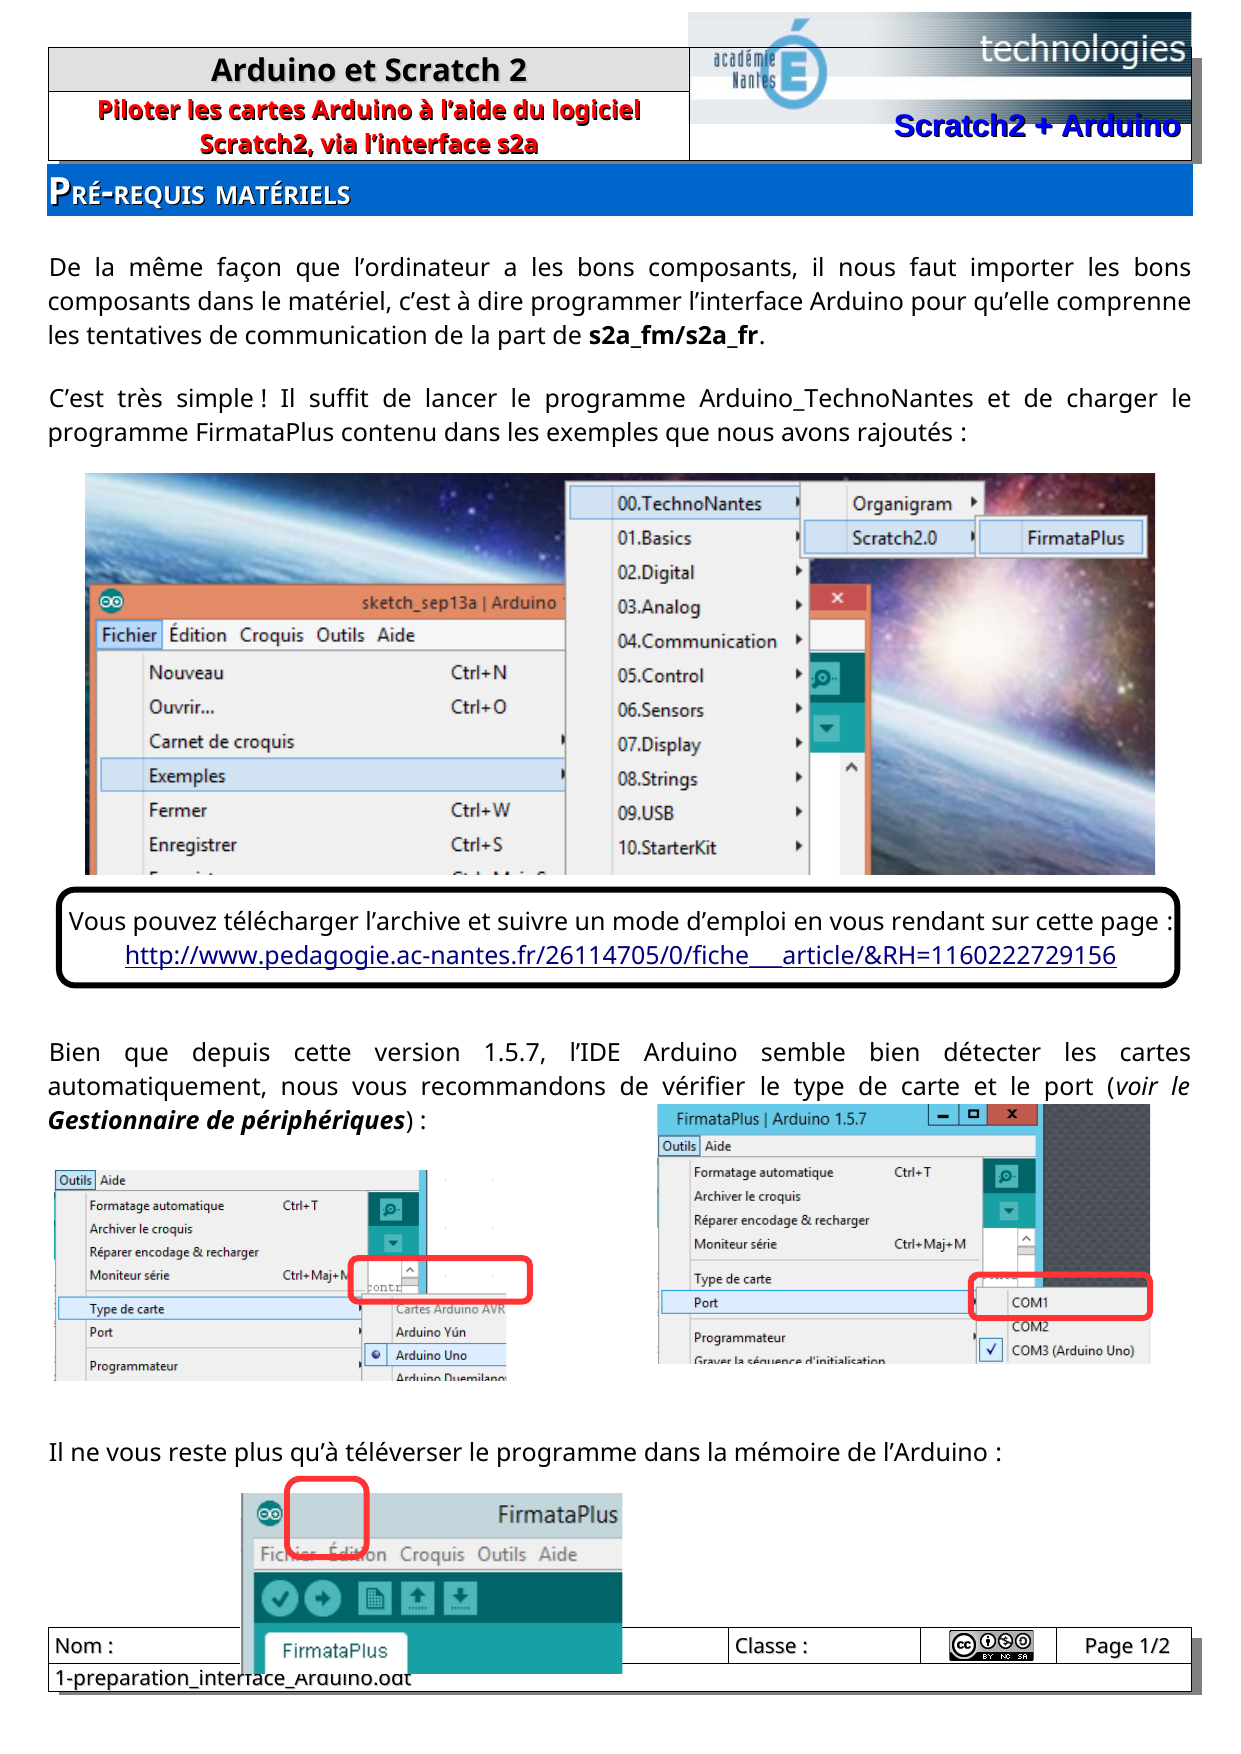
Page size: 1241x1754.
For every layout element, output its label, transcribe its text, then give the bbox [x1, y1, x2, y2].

text C’est très simple ! Il suffit de lancer le programme Arduino_TechnoNantes et de charger le programme FirmataPlus contenu dans les exemples que nous avons rajoutés : [47, 381, 1193, 449]
picture [240, 1493, 623, 1674]
picture [690, 48, 1191, 124]
text Vous pouvez télécharger l’archive et suivre un mode d’emploi en vous rendant sur cette page : [62, 904, 1174, 938]
text De la même façon que l’ordinateur a les bons composants, il nous faut importer les bons composants dans le matériel, c’est à dire programmer l’interface Arduino pour qu’elle comprenne les tentatives de communication de la part de s2a_fm/s2a_fr. [47, 249, 1193, 352]
picture [290, 1493, 363, 1554]
picture [657, 1104, 1150, 1364]
text http://www.pedagogie.ac-nantes.fr/26114705/0/fiche___article/&RH=1160222729156 [62, 938, 1174, 972]
picture [354, 1262, 507, 1298]
text Bien que depuis cette version 1.5.7, l’IDE Arduino semble bien détecter les cartes automatiquement, nous vous recommandons de vérifier le type de carte et le port (voir le Gestionnaire de périphériques) : [47, 1034, 1193, 1137]
subtitle Pré-requis matériels [47, 164, 1193, 216]
picture [54, 1170, 507, 1381]
picture [85, 473, 1156, 875]
text Il ne vous reste plus qu’à téléverser le programme dans la mémoire de l’Arduino : [47, 1435, 1193, 1469]
picture [688, 12, 1192, 47]
picture [949, 1630, 1034, 1661]
picture [974, 1278, 1147, 1315]
